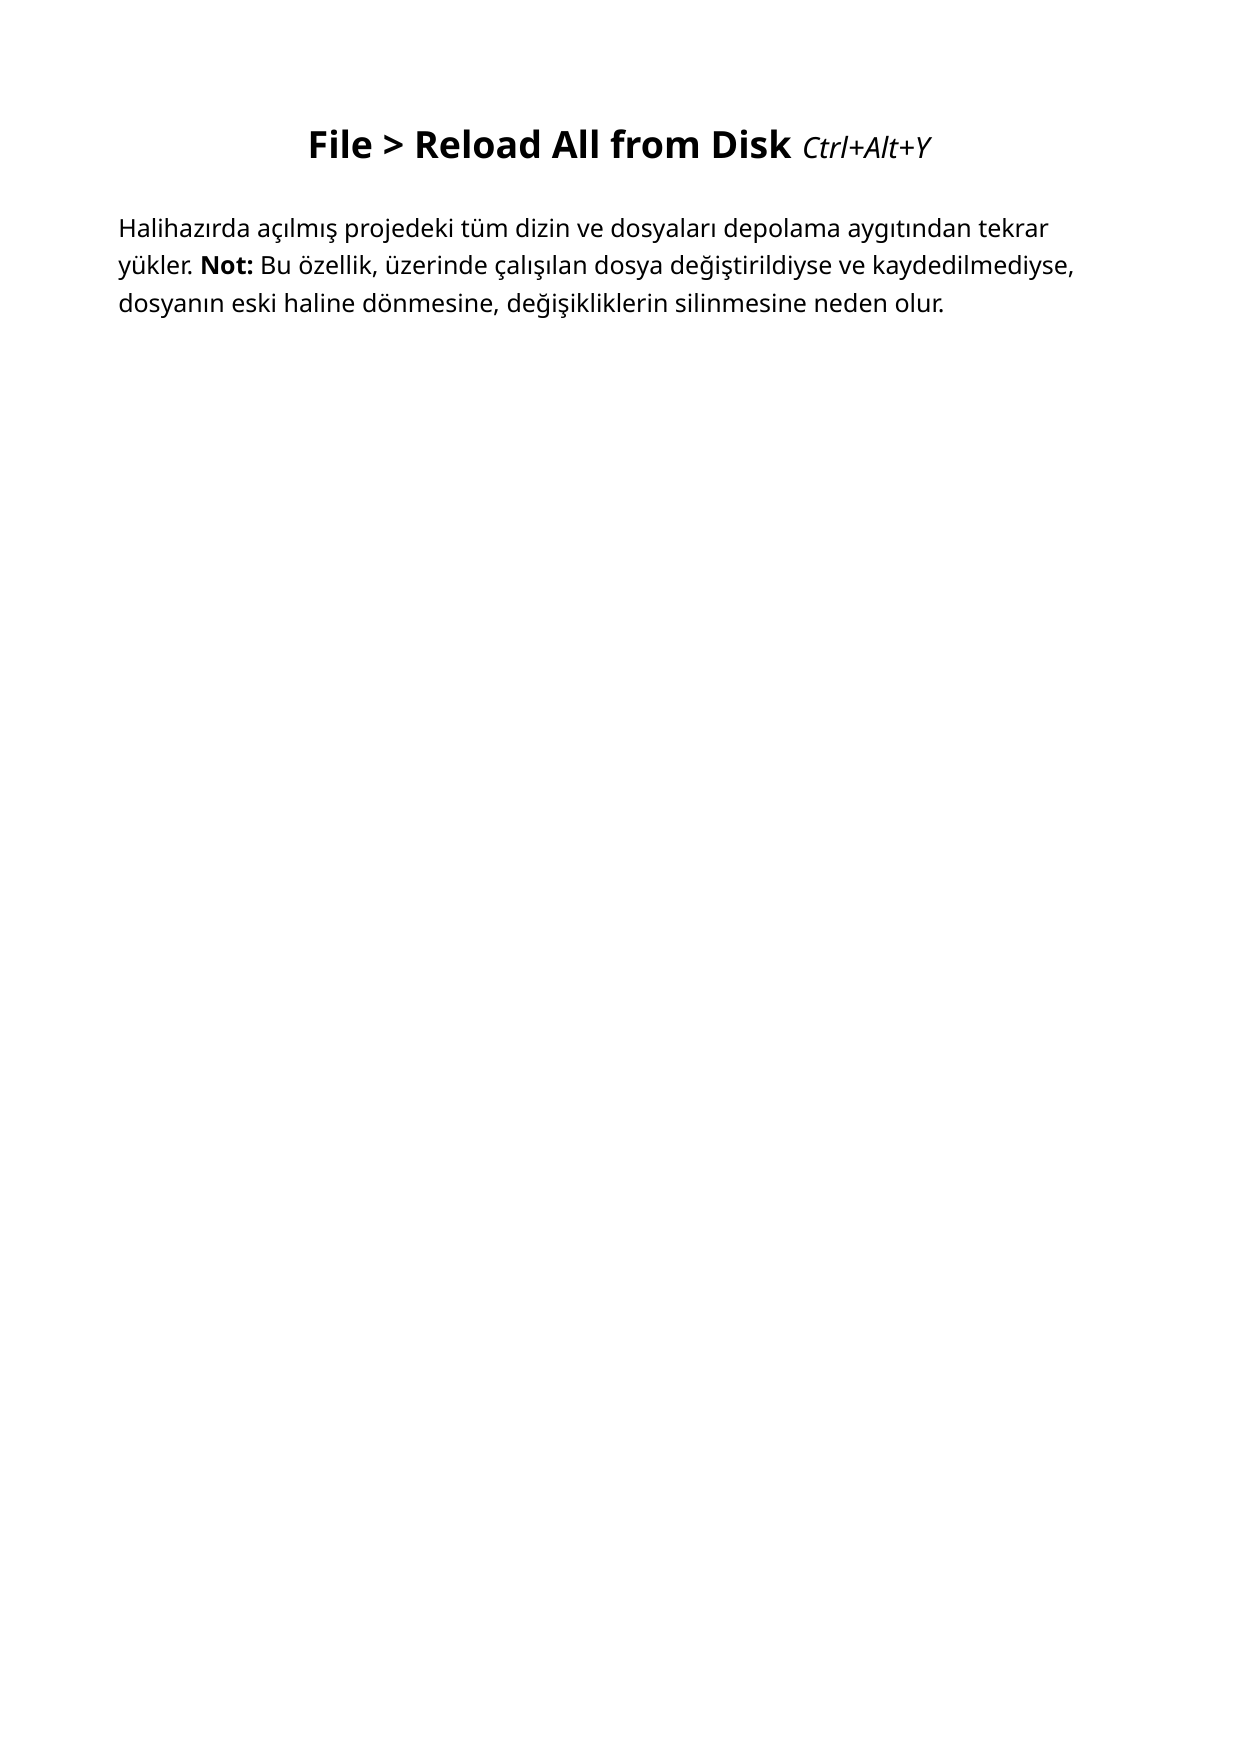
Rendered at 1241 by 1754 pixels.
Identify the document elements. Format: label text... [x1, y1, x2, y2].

text Halihazırda açılmış projedeki tüm dizin ve dosyaları depolama aygıtından tekrar yükler. Not: Bu özellik, üzerinde çalışılan dosya değiştirildiyse ve kaydedilmediyse, dosyanın eski haline dönmesine, değişikliklerin silinmesine neden olur. [118, 207, 1122, 320]
subtitle File > Reload All from Disk Ctrl+Alt+Y [118, 118, 1122, 169]
